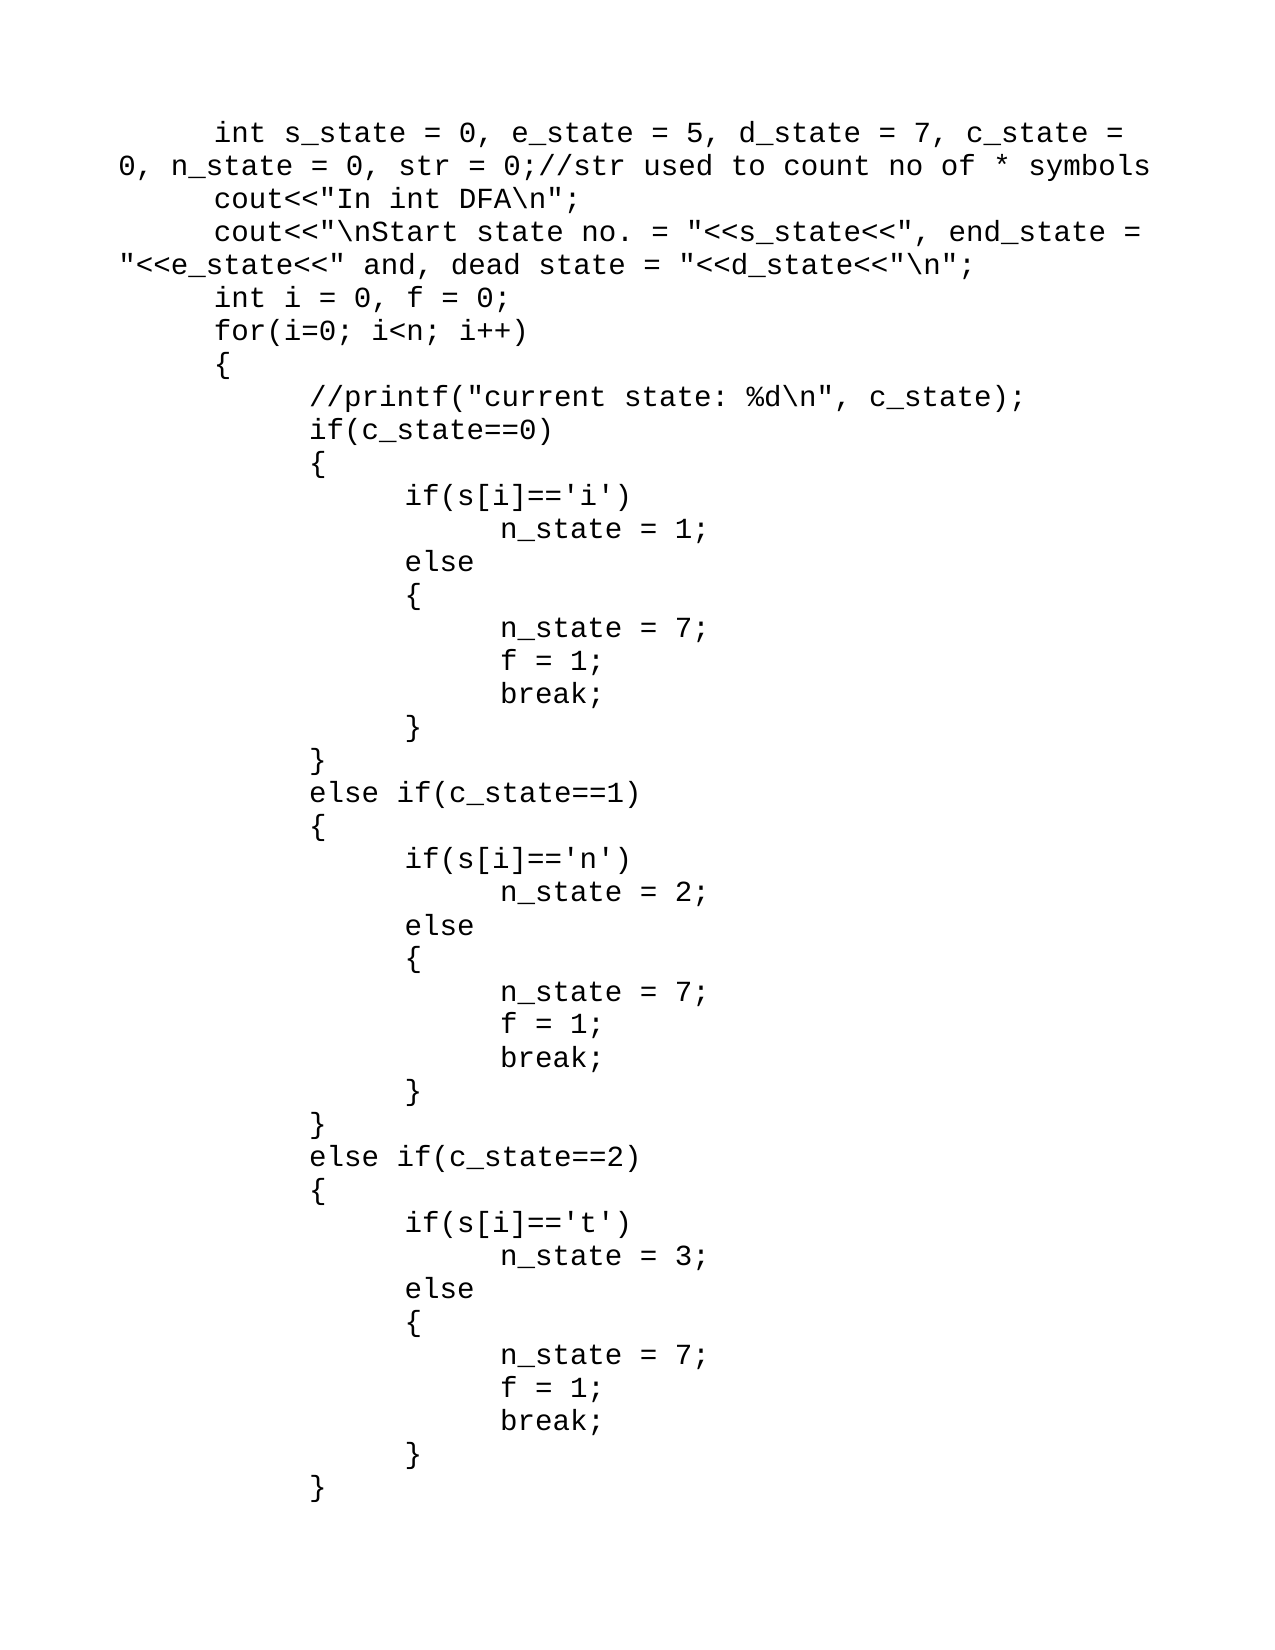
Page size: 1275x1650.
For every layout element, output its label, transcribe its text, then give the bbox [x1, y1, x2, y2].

text //printf("current state: %d\n", c_state); [118, 382, 1157, 415]
text n_state = 7; [118, 977, 1157, 1010]
text n_state = 7; [118, 613, 1157, 646]
text } [118, 1109, 1157, 1142]
text if(c_state==0) [118, 415, 1157, 448]
text if(s[i]=='n') [118, 844, 1157, 878]
text } [118, 1076, 1157, 1109]
text for(i=0; i<n; i++) [118, 316, 1157, 349]
text { [118, 1307, 1157, 1340]
text if(s[i]=='i') [118, 481, 1157, 514]
text } [118, 746, 1157, 778]
text else [118, 547, 1157, 580]
text } [118, 1439, 1157, 1472]
text else [118, 911, 1157, 944]
text { [118, 580, 1157, 613]
text else if(c_state==1) [118, 778, 1157, 812]
text { [118, 1175, 1157, 1208]
text n_state = 2; [118, 878, 1157, 911]
text f = 1; [118, 1373, 1157, 1406]
text break; [118, 679, 1157, 712]
text f = 1; [118, 646, 1157, 679]
text int i = 0, f = 0; [118, 283, 1157, 316]
text { [118, 448, 1157, 481]
text cout<<"\nStart state no. = "<<s_state<<", end_state = "<<e_state<<" and, dead state = "<<d_state<<"\n"; [118, 217, 1157, 283]
text { [118, 812, 1157, 844]
text { [118, 944, 1157, 977]
text n_state = 7; [118, 1340, 1157, 1373]
text f = 1; [118, 1010, 1157, 1043]
text n_state = 3; [118, 1241, 1157, 1274]
text if(s[i]=='t') [118, 1208, 1157, 1241]
text break; [118, 1043, 1157, 1076]
text cout<<"In int DFA\n"; [118, 184, 1157, 217]
text { [118, 349, 1157, 382]
text } [118, 1472, 1157, 1505]
text int s_state = 0, e_state = 5, d_state = 7, c_state = 0, n_state = 0, str = 0;//str used to count no of * symbols [118, 118, 1157, 184]
text else if(c_state==2) [118, 1142, 1157, 1175]
text n_state = 1; [118, 514, 1157, 547]
text } [118, 712, 1157, 746]
text break; [118, 1406, 1157, 1439]
text else [118, 1274, 1157, 1307]
